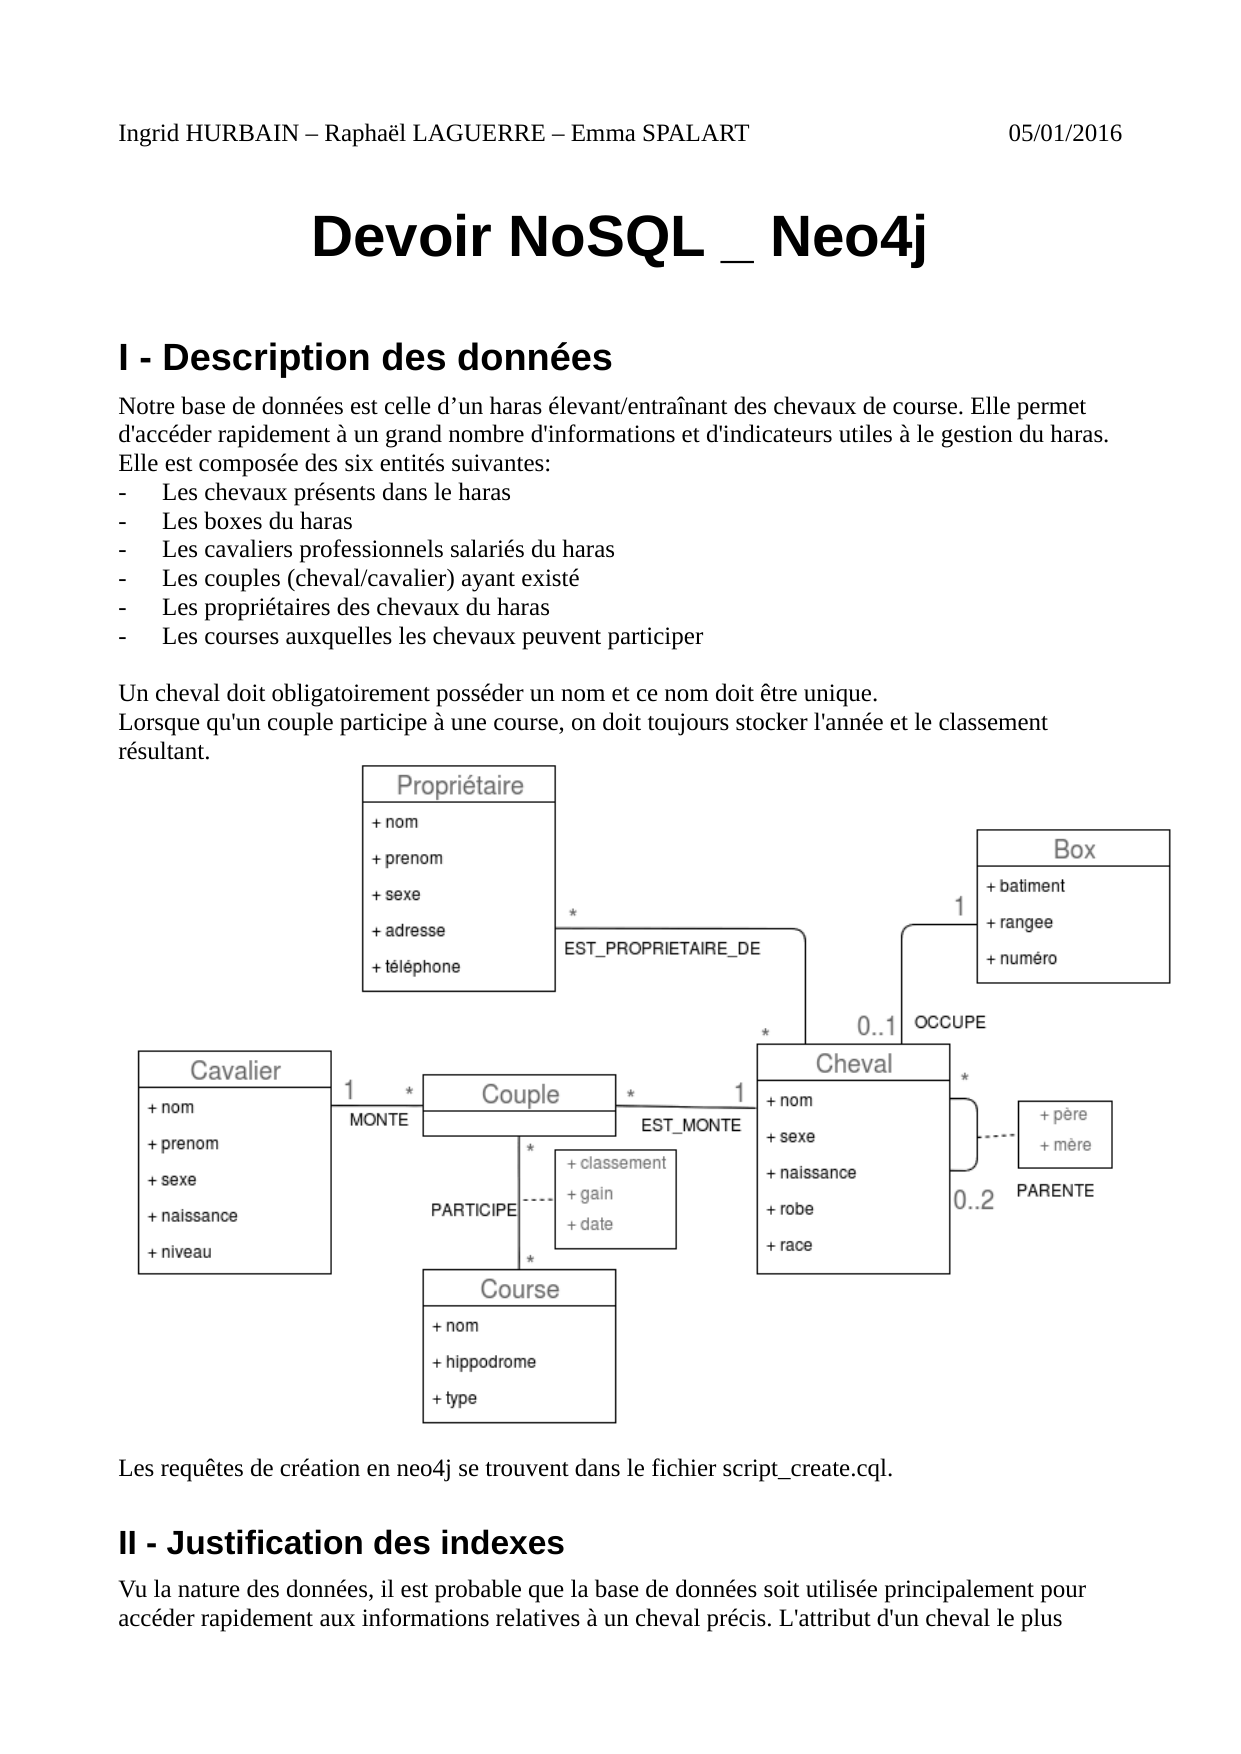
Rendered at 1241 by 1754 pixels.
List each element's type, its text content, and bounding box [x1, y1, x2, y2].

text Un cheval doit obligatoirement posséder un nom et ce nom doit être unique. [118, 678, 1122, 707]
text - Les boxes du haras [118, 506, 1122, 534]
subtitle II - Justification des indexes [118, 1523, 1122, 1562]
text - Les propriétaires des chevaux du haras [118, 592, 1122, 621]
text - Les cavaliers professionnels salariés du haras [118, 534, 1122, 563]
subtitle I - Description des données [118, 335, 1122, 378]
title Devoir NoSQL _ Neo4j [118, 201, 1122, 268]
text Vu la nature des données, il est probable que la base de données soit utilisée principalement pour accéder rapidement aux informations relatives à un cheval précis. L'attribut d'un cheval le plus [118, 1574, 1122, 1632]
text Les requêtes de création en neo4j se trouvent dans le fichier script_create.cql. [118, 1453, 1122, 1482]
text Lorsque qu'un couple participe à une course, on doit toujours stocker l'année et le classement résultant. [118, 707, 1122, 764]
text - Les courses auxquelles les chevaux peuvent participer [118, 621, 1122, 649]
text - Les couples (cheval/cavalier) ayant existé [118, 563, 1122, 592]
text Notre base de données est celle d’un haras élevant/entraînant des chevaux de course. Elle permet d'accéder rapidement à un grand nombre d'informations et d'indicateurs utiles à le gestion du haras. Elle est composée des six entités suivantes: [118, 391, 1122, 477]
text - Les chevaux présents dans le haras [118, 477, 1122, 506]
